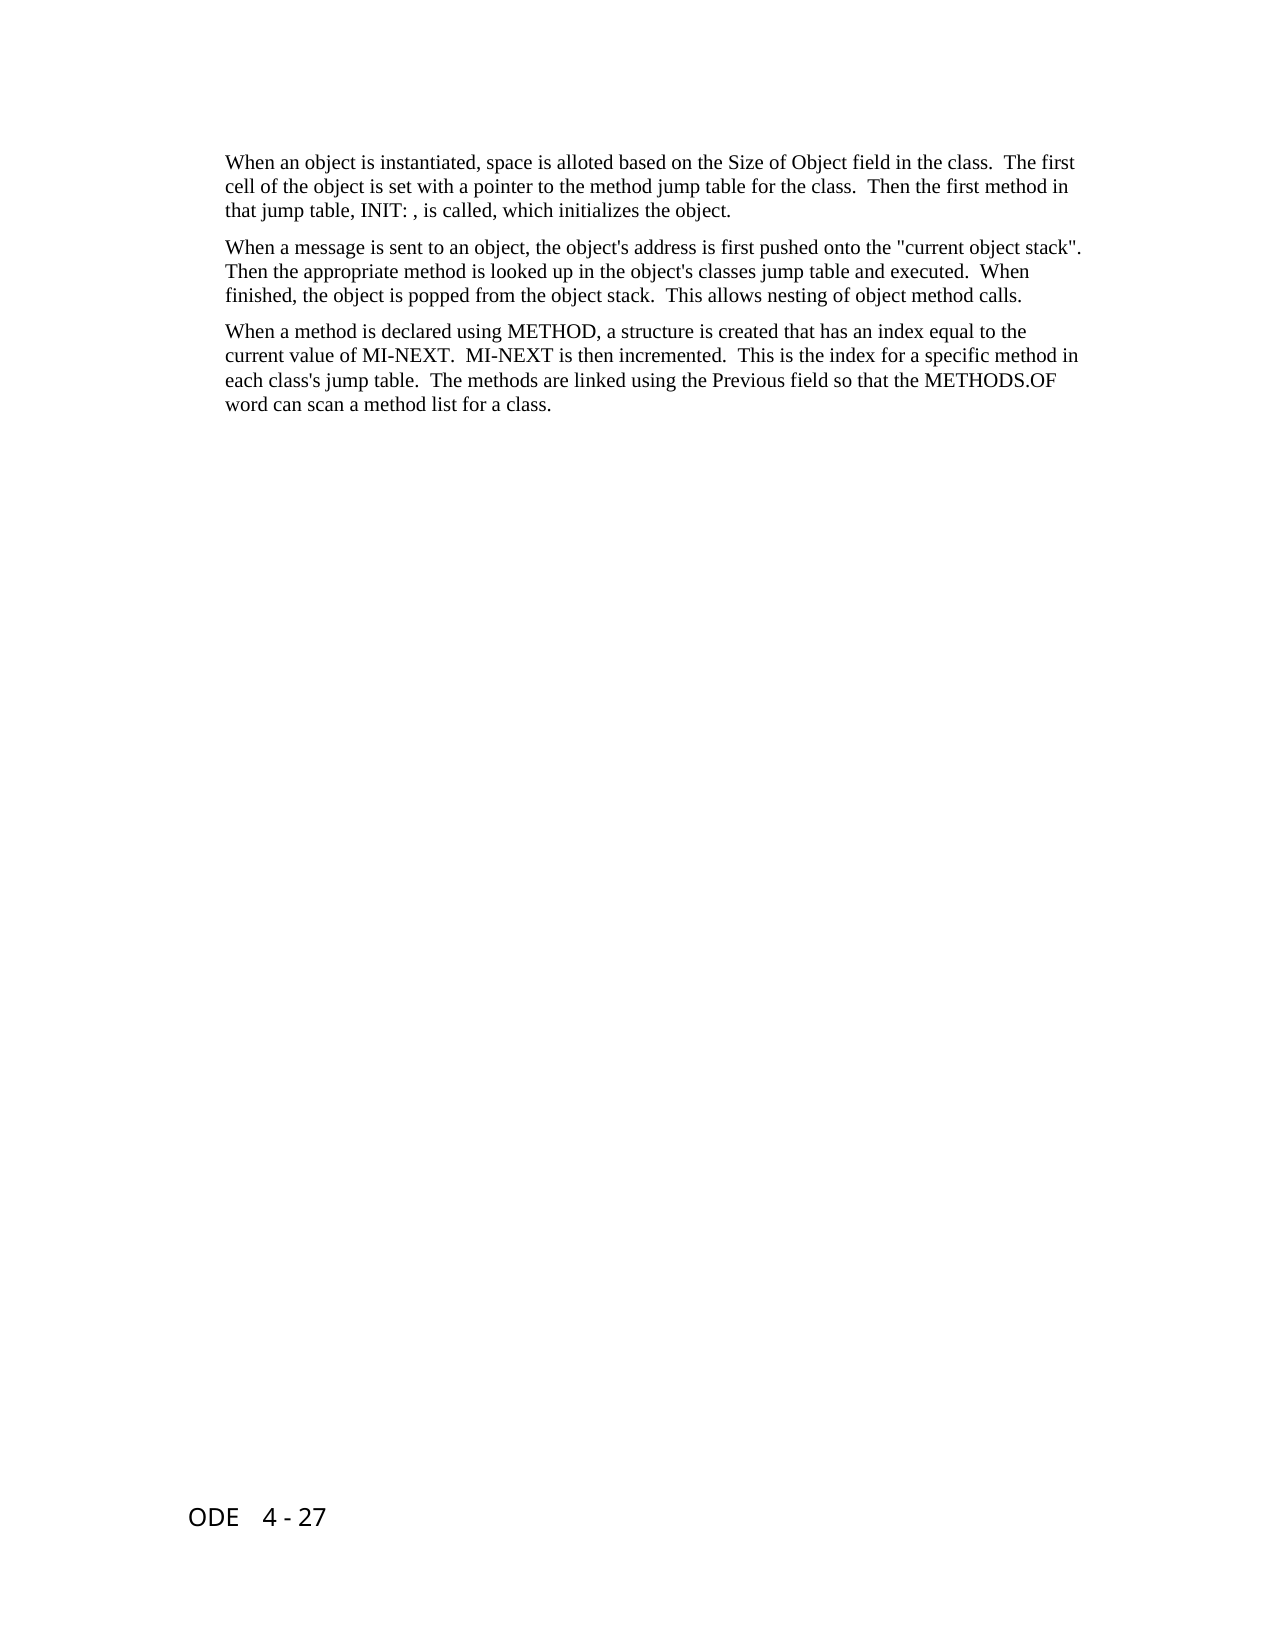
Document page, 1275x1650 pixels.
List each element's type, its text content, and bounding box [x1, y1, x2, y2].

text When a method is declared using METHOD, a structure is created that has an index equal to the current value of MI-NEXT. MI-NEXT is then incremented. This is the index for a specific method in each class's jump table. The methods are linked using the Previous field so that the METHODS.OF word can scan a method list for a class. [225, 319, 1087, 416]
text When a message is sent to an object, the object's address is first pushed onto the "current object stack". Then the appropriate method is looked up in the object's classes jump table and executed. When finished, the object is popped from the object stack. This allows nesting of object method calls. [225, 235, 1087, 307]
text When an object is instantiated, space is alloted based on the Size of Object field in the class. The first cell of the object is set with a pointer to the method jump table for the class. Then the first method in that jump table, INIT: , is called, which initializes the object. [225, 150, 1087, 222]
